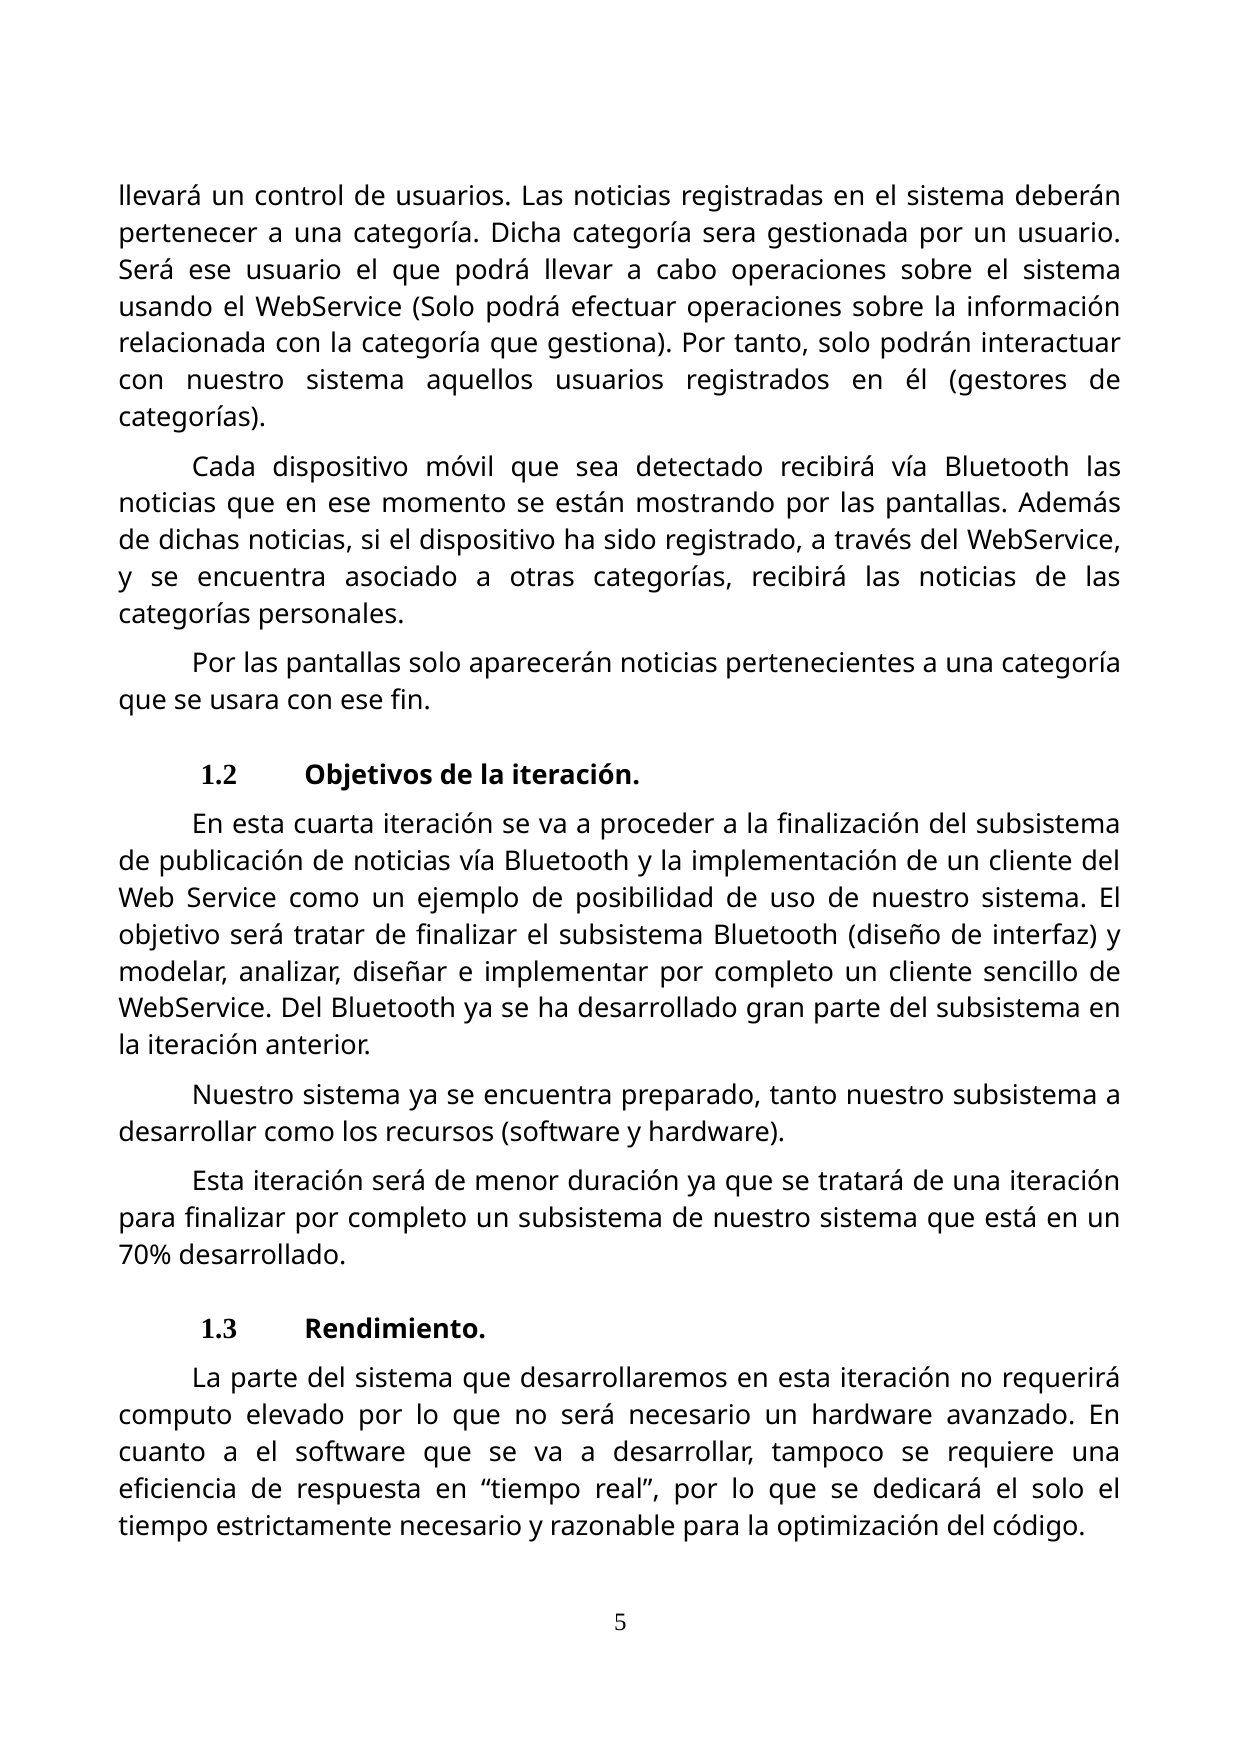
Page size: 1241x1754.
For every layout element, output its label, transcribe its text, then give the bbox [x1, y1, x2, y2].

text Cada dispositivo móvil que sea detectado recibirá vía Bluetooth las noticias que en ese momento se están mostrando por las pantallas. Además de dichas noticias, si el dispositivo ha sido registrado, a través del WebService, y se encuentra asociado a otras categorías, recibirá las noticias de las categorías personales. [118, 447, 1122, 631]
text Nuestro sistema ya se encuentra preparado, tanto nuestro subsistema a desarrollar como los recursos (software y hardware). [118, 1075, 1122, 1149]
text La parte del sistema que desarrollaremos en esta iteración no requerirá computo elevado por lo que no será necesario un hardware avanzado. En cuanto a el software que se va a desarrollar, tampoco se requiere una eficiencia de respuesta en “tiempo real”, por lo que se dedicará el solo el tiempo estrictamente necesario y razonable para la optimización del código. [118, 1359, 1122, 1543]
text En esta cuarta iteración se va a proceder a la finalización del subsistema de publicación de noticias vía Bluetooth y la implementación de un cliente del Web Service como un ejemplo de posibilidad de uso de nuestro sistema. El objetivo será tratar de finalizar el subsistema Bluetooth (diseño de interfaz) y modelar, analizar, diseñar e implementar por completo un cliente sencillo de WebService. Del Bluetooth ya se ha desarrollado gran parte del subsistema en la iteración anterior. [118, 804, 1122, 1063]
subtitle Rendimiento. [193, 1309, 1122, 1346]
text llevará un control de usuarios. Las noticias registradas en el sistema deberán pertenecer a una categoría. Dicha categoría sera gestionada por un usuario. Será ese usuario el que podrá llevar a cabo operaciones sobre el sistema usando el WebService (Solo podrá efectuar operaciones sobre la información relacionada con la categoría que gestiona). Por tanto, solo podrán interactuar con nuestro sistema aquellos usuarios registrados en él (gestores de categorías). [118, 176, 1122, 434]
text Por las pantallas solo aparecerán noticias pertenecientes a una categoría que se usara con ese fin. [118, 644, 1122, 718]
subtitle Objetivos de la iteración. [193, 755, 1122, 792]
text Esta iteración será de menor duración ya que se tratará de una iteración para finalizar por completo un subsistema de nuestro sistema que está en un 70% desarrollado. [118, 1161, 1122, 1272]
